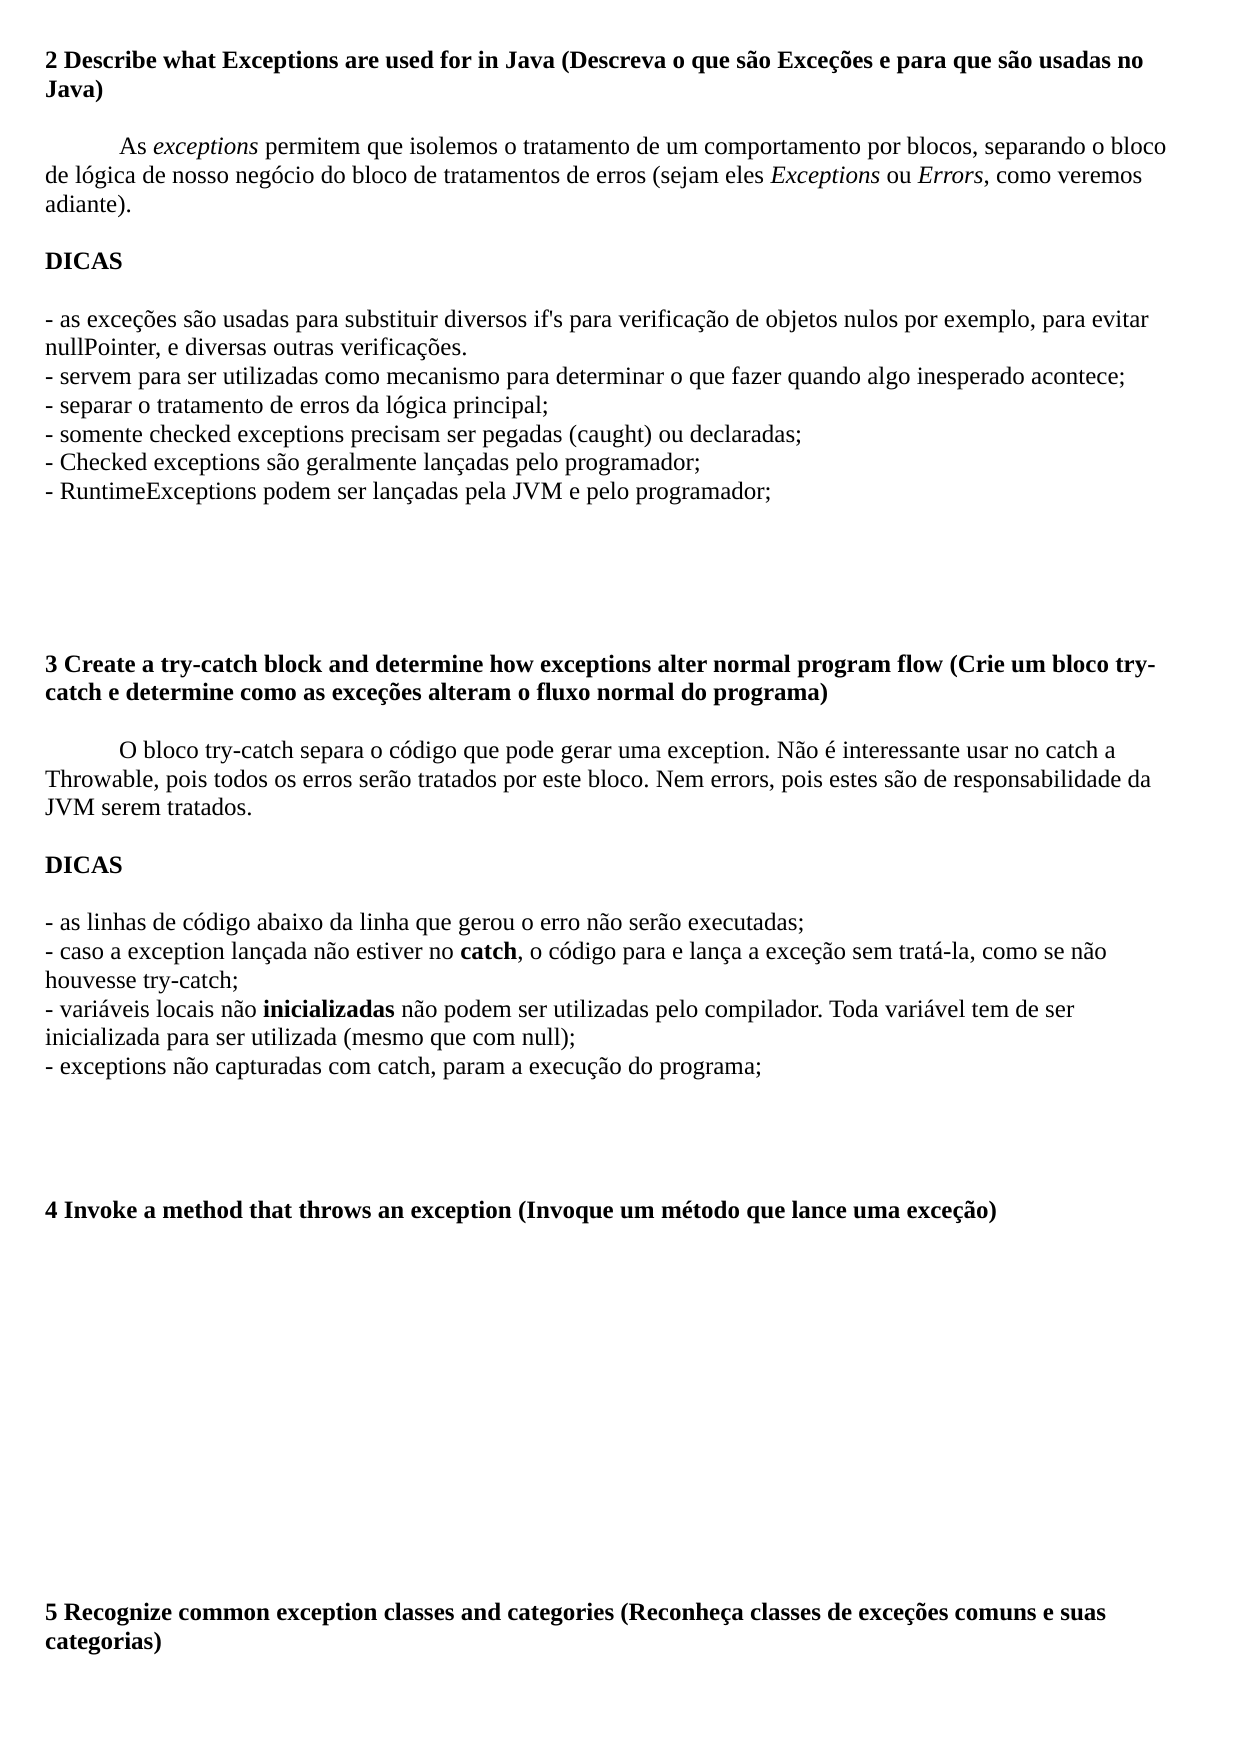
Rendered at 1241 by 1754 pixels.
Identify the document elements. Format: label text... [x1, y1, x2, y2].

text - separar o tratamento de erros da lógica principal; [45, 390, 1196, 419]
text - Checked exceptions são geralmente lançadas pelo programador; [45, 447, 1196, 476]
text - as exceções são usadas para substituir diversos if's para verificação de objetos nulos por exemplo, para evitar nullPointer, e diversas outras verificações. [45, 304, 1196, 361]
text 5 Recognize common exception classes and categories (Reconheça classes de exceções comuns e suas categorias) [45, 1597, 1196, 1655]
text 3 Create a try-catch block and determine how exceptions alter normal program flow (Crie um bloco try-catch e determine como as exceções alteram o fluxo normal do programa) [45, 649, 1196, 706]
text 4 Invoke a method that throws an exception (Invoque um método que lance uma exceção) [45, 1195, 1196, 1224]
text As exceptions permitem que isolemos o tratamento de um comportamento por blocos, separando o bloco de lógica de nosso negócio do bloco de tratamentos de erros (sejam eles Exceptions ou Errors, como veremos adiante). [45, 131, 1196, 217]
text - exceptions não capturadas com catch, param a execução do programa; [45, 1051, 1196, 1080]
text - caso a exception lançada não estiver no catch, o código para e lança a exceção sem tratá-la, como se não houvesse try-catch; [45, 936, 1196, 994]
text - servem para ser utilizadas como mecanismo para determinar o que fazer quando algo inesperado acontece; [45, 361, 1196, 390]
text - RuntimeExceptions podem ser lançadas pela JVM e pelo programador; [45, 476, 1196, 505]
text DICAS [45, 850, 1196, 879]
text - as linhas de código abaixo da linha que gerou o erro não serão executadas; [45, 907, 1196, 936]
text DICAS [45, 246, 1196, 275]
text - variáveis locais não inicializadas não podem ser utilizadas pelo compilador. Toda variável tem de ser inicializada para ser utilizada (mesmo que com null); [45, 994, 1196, 1051]
text 2 Describe what Exceptions are used for in Java (Descreva o que são Exceções e para que são usadas no Java) [45, 45, 1196, 102]
text - somente checked exceptions precisam ser pegadas (caught) ou declaradas; [45, 419, 1196, 447]
text O bloco try-catch separa o código que pode gerar uma exception. Não é interessante usar no catch a Throwable, pois todos os erros serão tratados por este bloco. Nem errors, pois estes são de responsabilidade da JVM serem tratados. [45, 735, 1196, 821]
